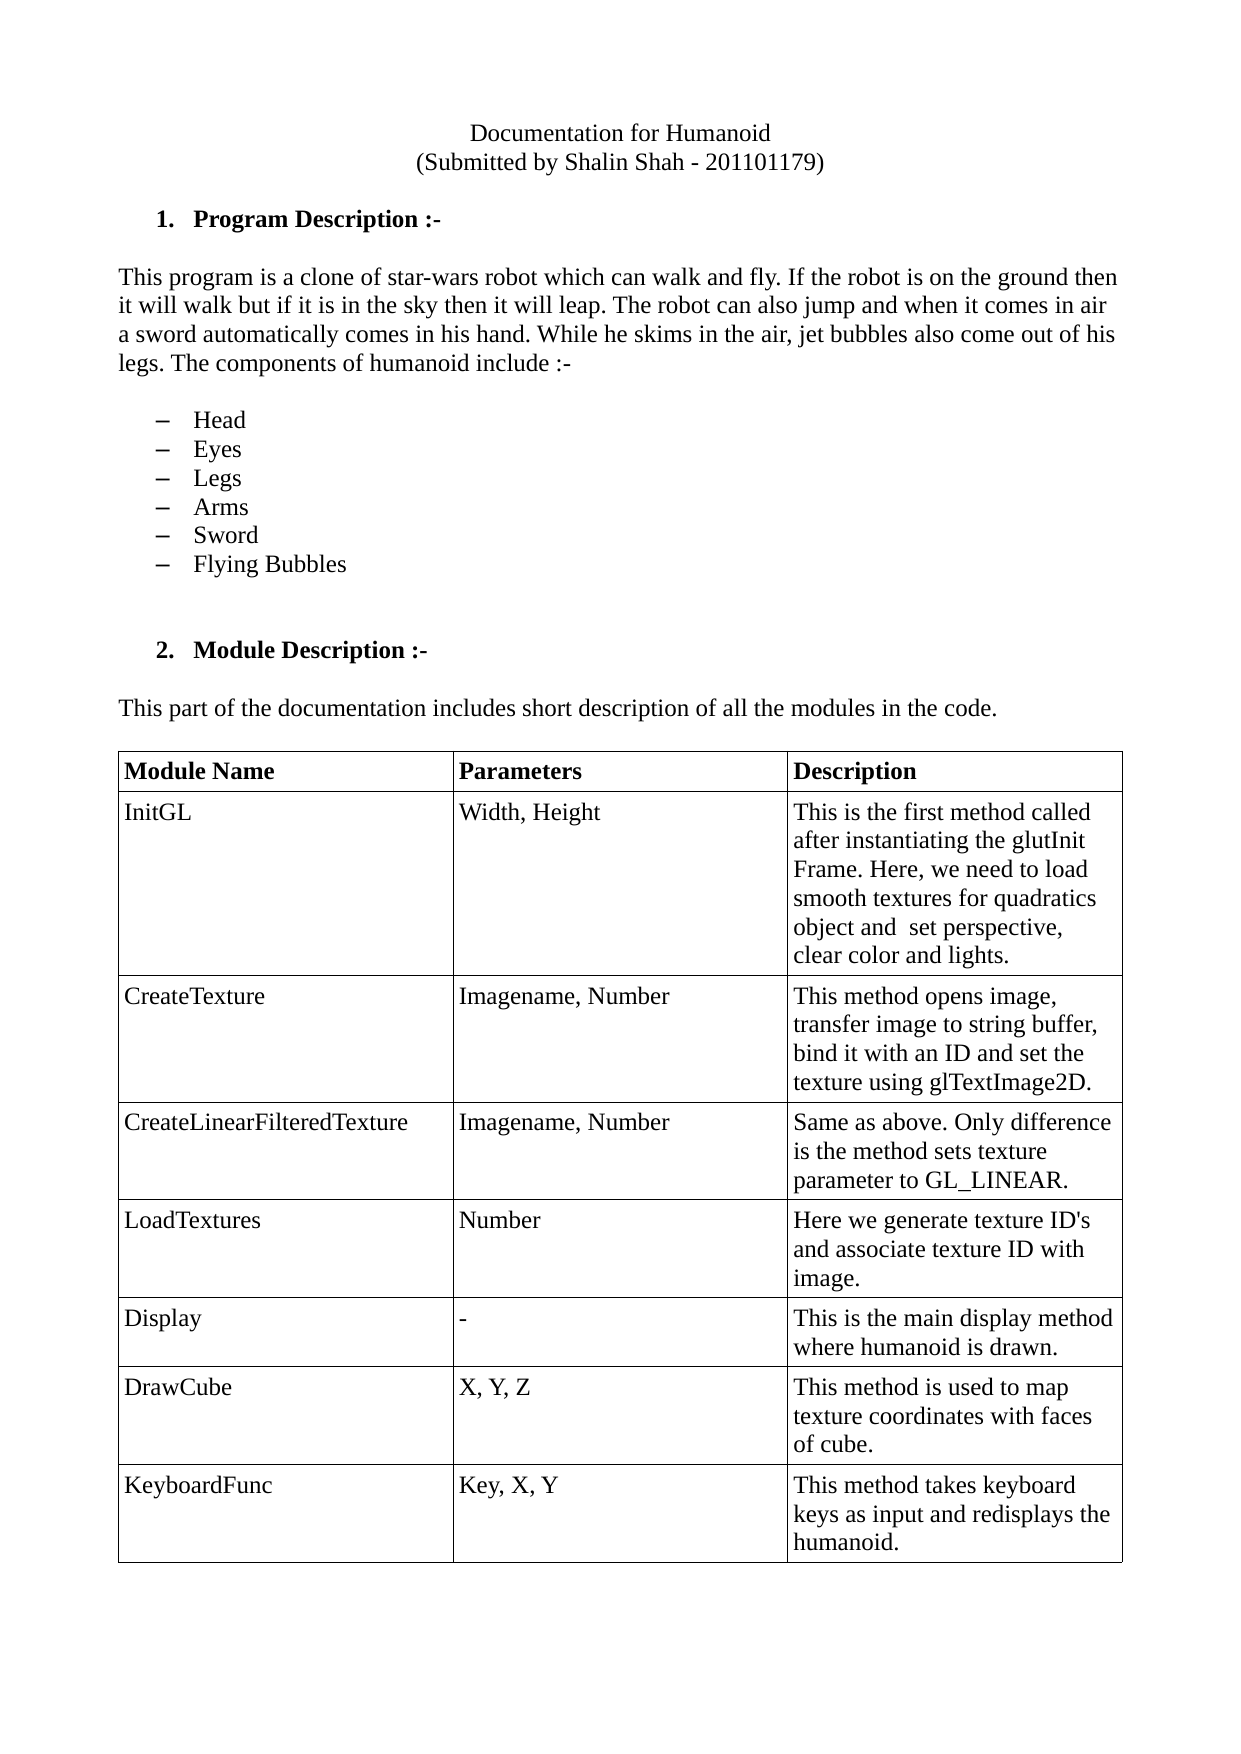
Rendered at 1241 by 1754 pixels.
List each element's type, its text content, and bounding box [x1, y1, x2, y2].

table_cell This is the main display method where humanoid is drawn. [788, 1298, 1122, 1366]
table_cell Same as above. Only difference is the method sets texture parameter to GL_LINEAR. [788, 1103, 1122, 1199]
list Flying Bubbles [156, 549, 1122, 578]
table_cell InitGL [119, 792, 453, 975]
table_header Module Name [119, 752, 453, 791]
table_cell KeyboardFunc [119, 1465, 453, 1562]
table_cell Number [454, 1200, 787, 1297]
table_cell This is the first method called after instantiating the glutInit Frame. Here, we need to load smooth textures for quadratics object and set perspective, clear color and lights. [788, 792, 1122, 975]
table_header Parameters [454, 752, 787, 791]
list Arms [156, 492, 1122, 521]
text Documentation for Humanoid [118, 118, 1122, 147]
table_cell CreateTexture [119, 976, 453, 1102]
table_cell DrawCube [119, 1367, 453, 1464]
text This part of the documentation includes short description of all the modules in the code. [118, 693, 1122, 722]
text This program is a clone of star-wars robot which can walk and fly. If the robot is on the ground then it will walk but if it is in the sky then it will leap. The robot can also jump and when it comes in air a sword automatically comes in his hand. While he skims in the air, jet bubbles also come out of his legs. The components of humanoid include :- [118, 262, 1122, 377]
table_cell LoadTextures [119, 1200, 453, 1297]
table_cell This method opens image, transfer image to string buffer, bind it with an ID and set the texture using glTextImage2D. [788, 976, 1122, 1102]
table_cell This method is used to map texture coordinates with faces of cube. [788, 1367, 1122, 1464]
table_cell Here we generate texture ID's and associate texture ID with image. [788, 1200, 1122, 1297]
list Head [156, 406, 1122, 434]
table_cell CreateLinearFilteredTexture [119, 1103, 453, 1199]
list Program Description :- [156, 204, 1122, 233]
text (Submitted by Shalin Shah - 201101179) [118, 147, 1122, 176]
table_cell Width, Height [454, 792, 787, 975]
list Module Description :- [156, 636, 1122, 664]
list Legs [156, 463, 1122, 492]
table_cell - [454, 1298, 787, 1366]
list Eyes [156, 434, 1122, 463]
table_cell This method takes keyboard keys as input and redisplays the humanoid. [788, 1465, 1122, 1562]
table_cell Display [119, 1298, 453, 1366]
table_cell Imagename, Number [454, 976, 787, 1102]
table_cell Imagename, Number [454, 1103, 787, 1199]
table_cell X, Y, Z [454, 1367, 787, 1464]
table_cell Key, X, Y [454, 1465, 787, 1562]
list Sword [156, 521, 1122, 549]
table_header Description [788, 752, 1122, 791]
